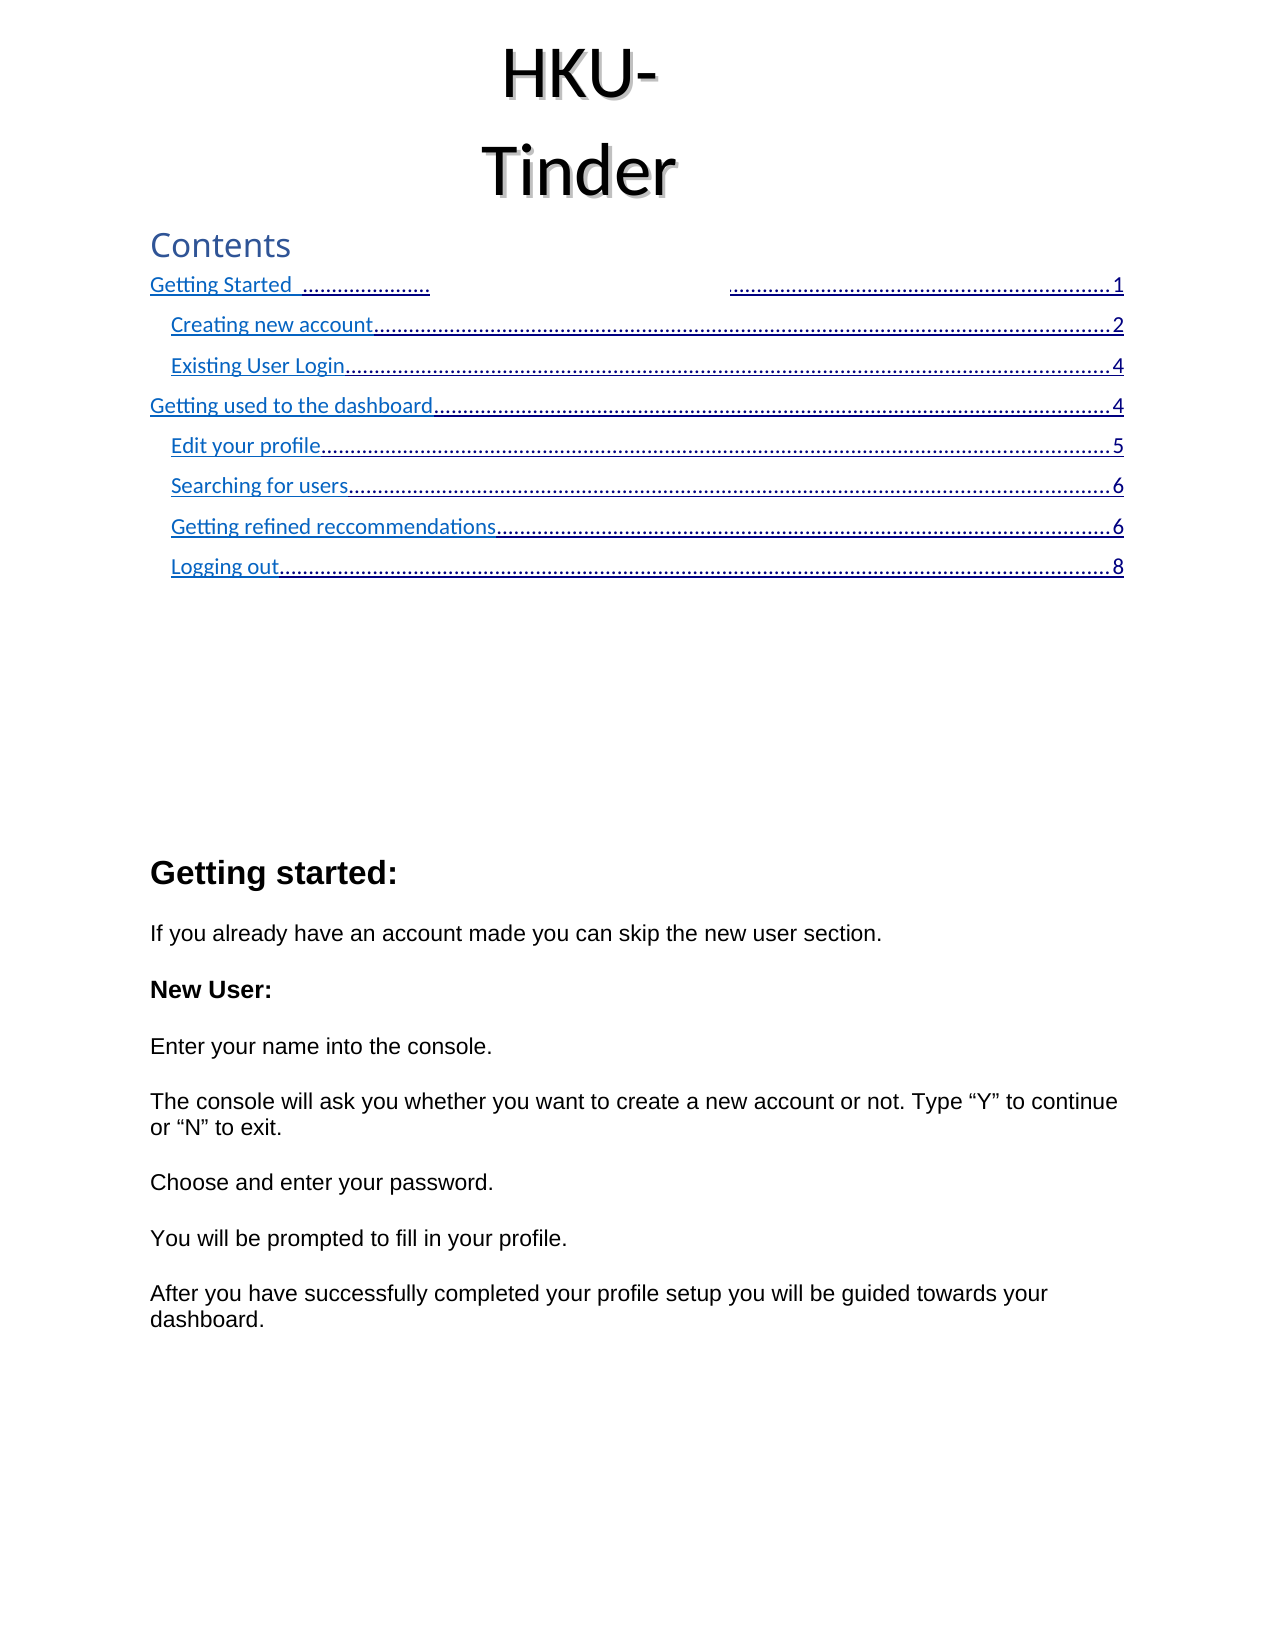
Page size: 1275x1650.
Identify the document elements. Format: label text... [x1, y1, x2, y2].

text Getting Started 1 [150, 270, 430, 294]
text New User: [150, 975, 1125, 1004]
text After you have successfully completed your profile setup you will be guided towards your dashboard. [150, 1279, 1125, 1332]
text You will be prompted to fill in your profile. [150, 1224, 1125, 1251]
text If you already have an account made you can skip the new user section. [150, 920, 1125, 947]
text Existing User Login 4 [150, 351, 1125, 379]
text Searching for users 6 [150, 472, 1125, 500]
text Choose and enter your password. [150, 1169, 1125, 1196]
text or “N” to exit. [150, 1114, 1125, 1141]
text Enter your name into the console. [150, 1033, 1125, 1059]
text Logging out 8 [150, 552, 1125, 580]
text HKU-Tinder [445, 25, 715, 214]
subtitle Contents [150, 222, 430, 267]
text Creating new account 2 [150, 310, 1125, 338]
text Getting Started 1 [730, 270, 1125, 298]
subtitle [730, 222, 1125, 267]
text Edit your profile 5 [150, 431, 1125, 459]
text Getting started: [150, 853, 1125, 891]
text Getting used to the dashboard 4 [150, 391, 1125, 419]
text The console will ask you whether you want to create a new account or not. Type “Y” to continue [150, 1088, 1125, 1114]
text Getting refined reccommendations 6 [150, 512, 1125, 540]
